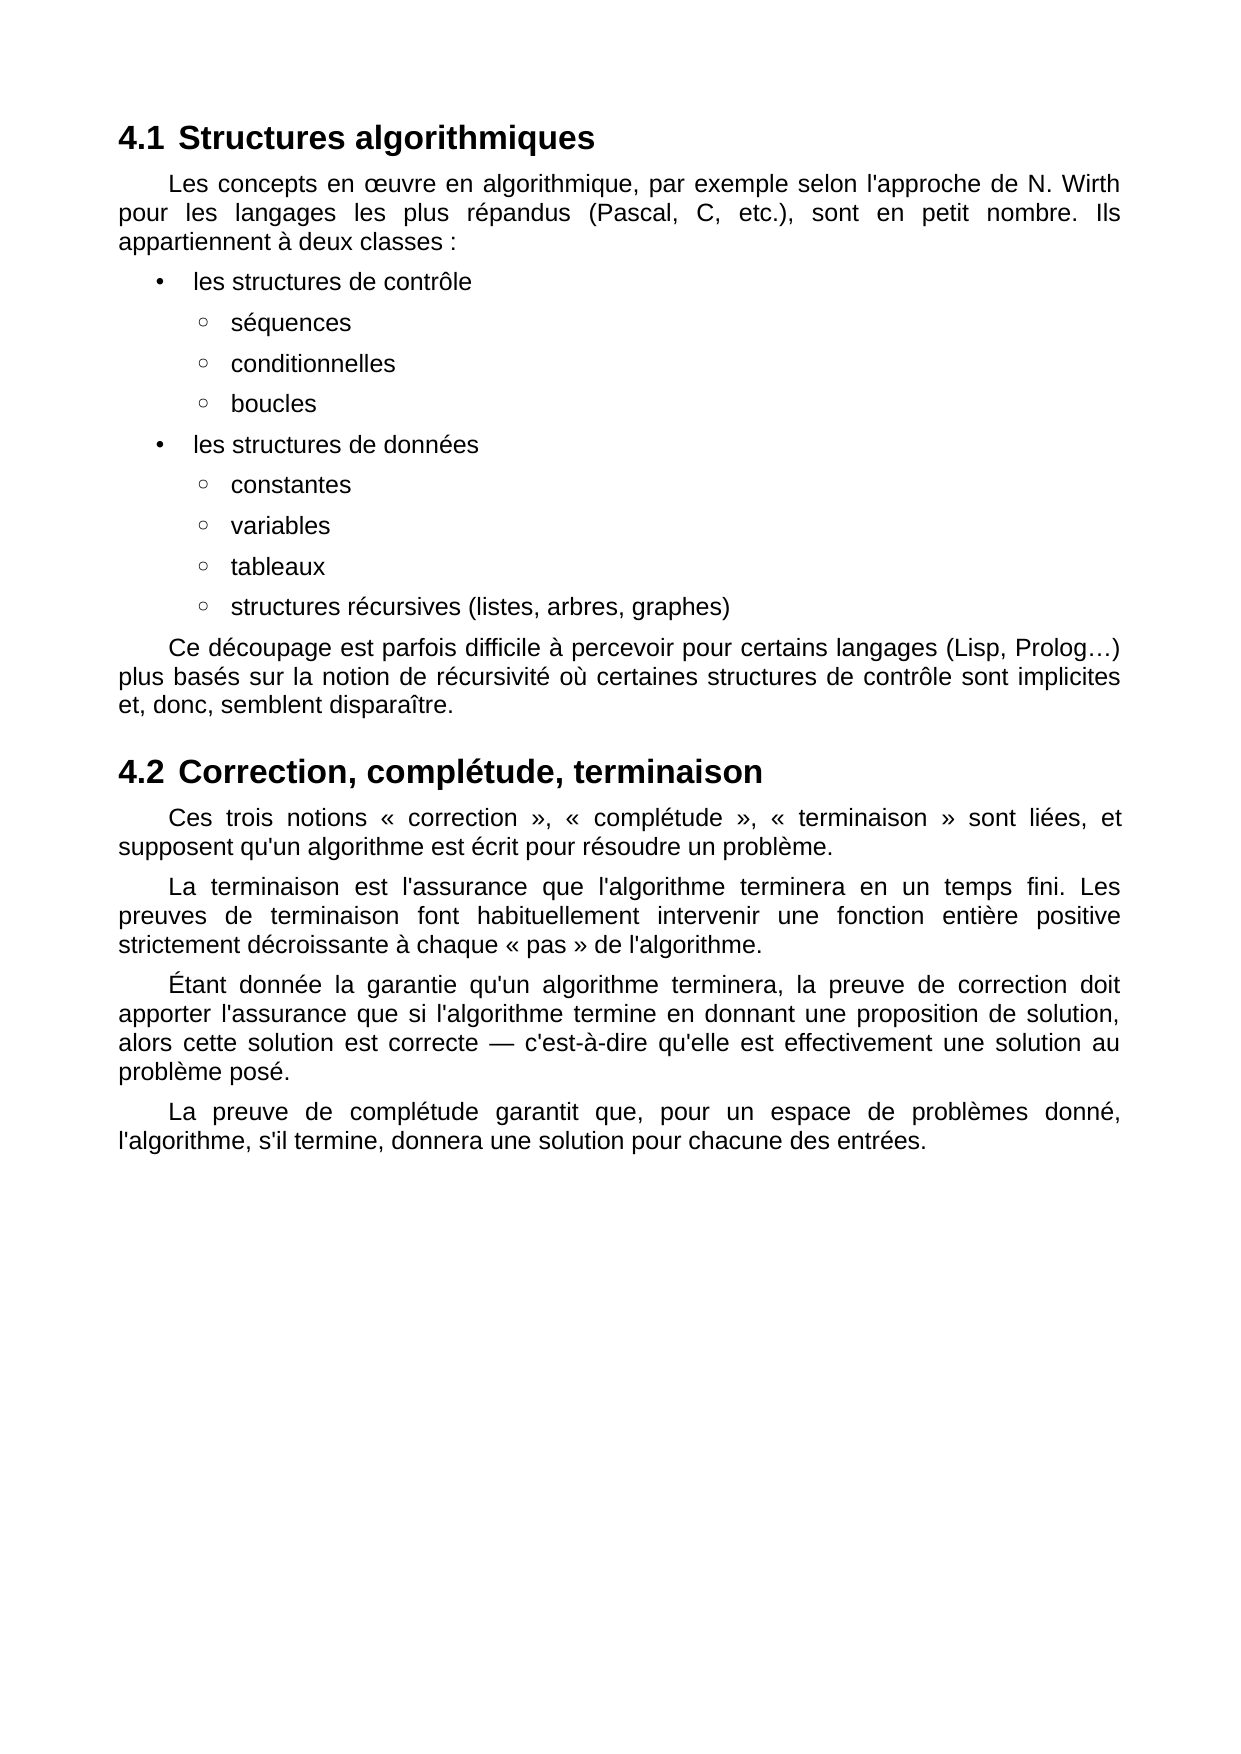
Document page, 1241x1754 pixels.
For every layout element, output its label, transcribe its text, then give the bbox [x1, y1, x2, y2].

list séquences [193, 308, 1122, 337]
list conditionnelles [193, 348, 1122, 377]
subtitle Structures algorithmiques [118, 118, 1122, 157]
text Ces trois notions « correction », « complétude », « terminaison » sont liées, et supposent qu'un algorithme est écrit pour résoudre un problème. [118, 803, 1122, 860]
text La preuve de complétude garantit que, pour un espace de problèmes donné, l'algorithme, s'il termine, donnera une solution pour chacune des entrées. [118, 1097, 1122, 1154]
list structures récursives (listes, arbres, graphes) [193, 592, 1122, 621]
list tableaux [193, 552, 1122, 581]
text Étant donnée la garantie qu'un algorithme terminera, la preuve de correction doit apporter l'assurance que si l'algorithme termine en donnant une proposition de solution, alors cette solution est correcte — c'est-à-dire qu'elle est effectivement une solution au problème posé. [118, 970, 1122, 1085]
text La terminaison est l'assurance que l'algorithme terminera en un temps fini. Les preuves de terminaison font habituellement intervenir une fonction entière positive strictement décroissante à chaque « pas » de l'algorithme. [118, 872, 1122, 958]
list les structures de contrôle [156, 267, 1122, 296]
text Les concepts en œuvre en algorithmique, par exemple selon l'approche de N. Wirth pour les langages les plus répandus (Pascal, C, etc.), sont en petit nombre. Ils appartiennent à deux classes : [118, 169, 1122, 256]
list les structures de données [156, 430, 1122, 459]
list constantes [193, 470, 1122, 499]
subtitle Correction, complétude, terminaison [118, 752, 1122, 790]
list variables [193, 511, 1122, 540]
text Ce découpage est parfois difficile à percevoir pour certains langages (Lisp, Prolog…) plus basés sur la notion de récursivité où certaines structures de contrôle sont implicites et, donc, semblent disparaître. [118, 633, 1122, 719]
list boucles [193, 389, 1122, 418]
